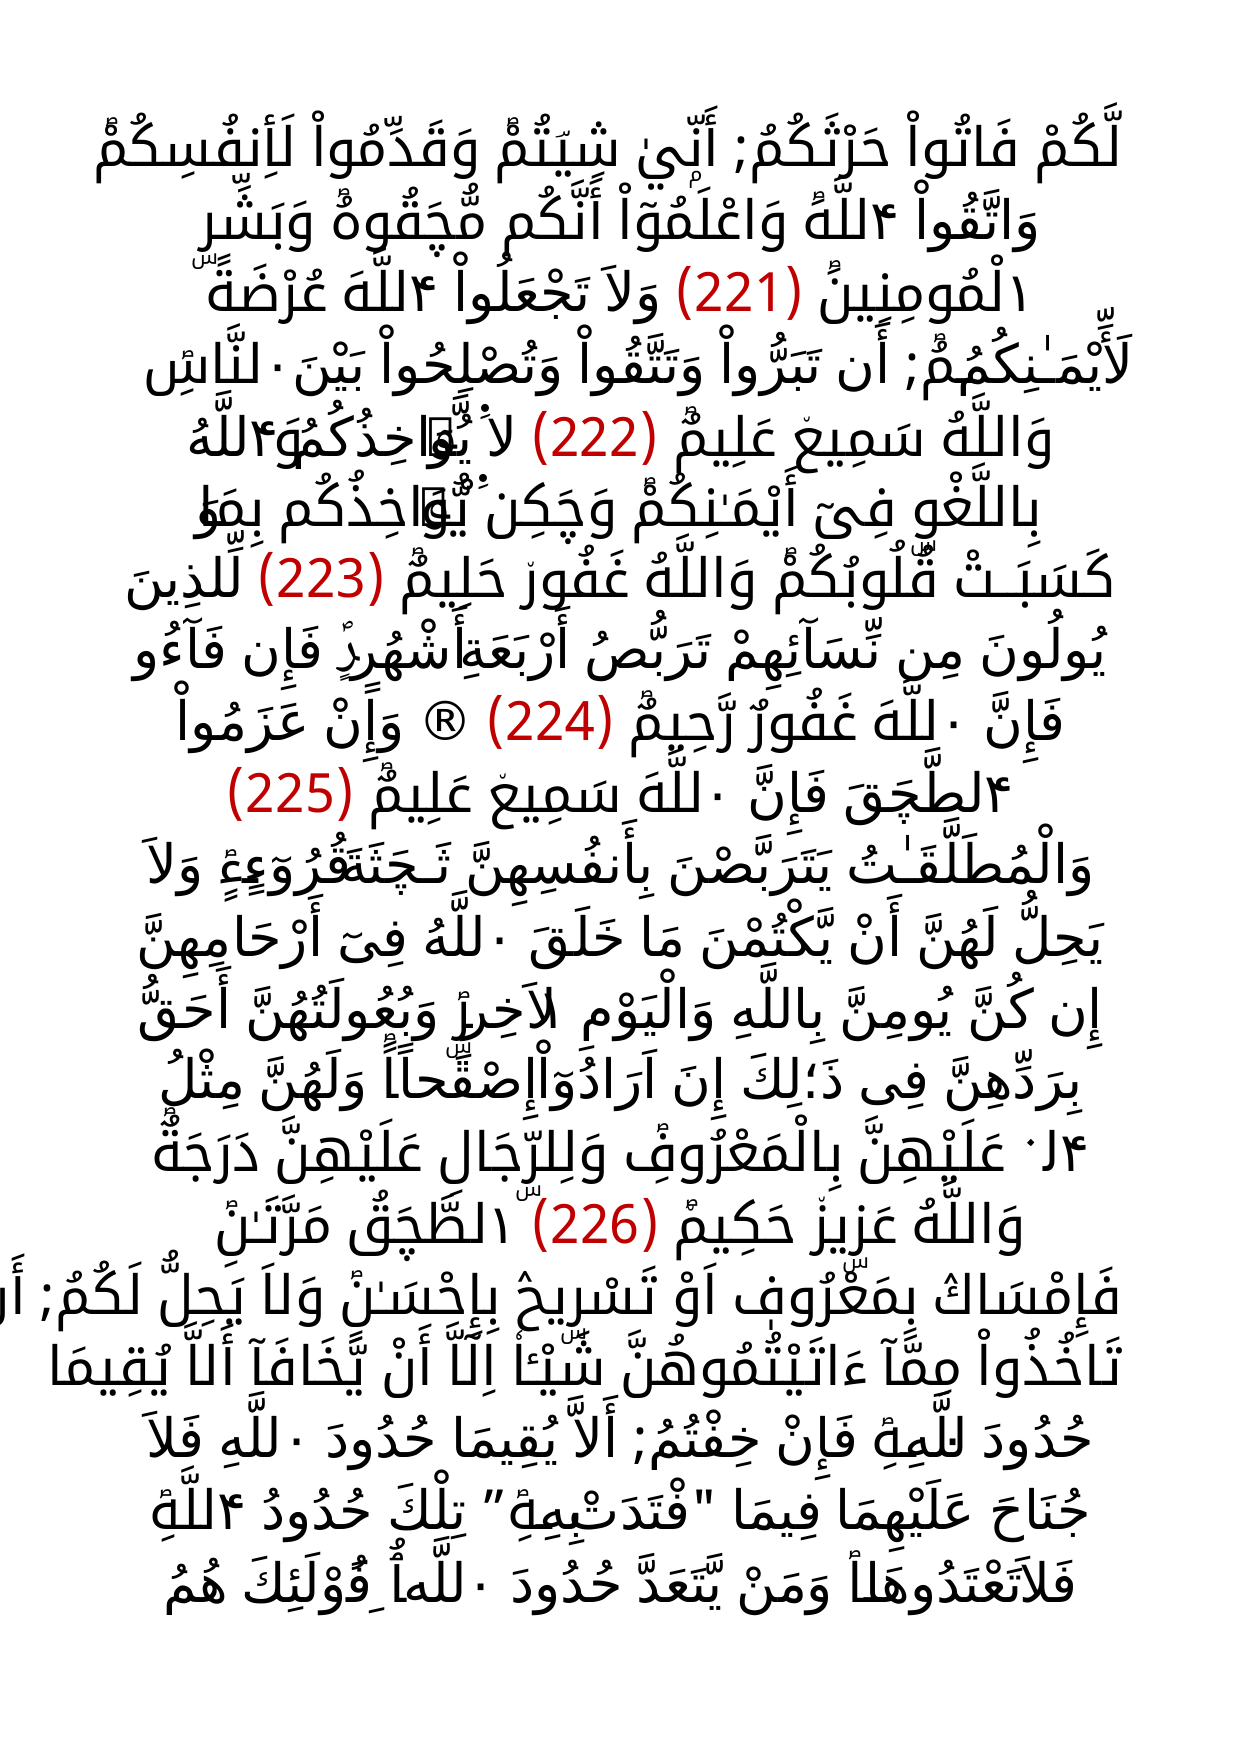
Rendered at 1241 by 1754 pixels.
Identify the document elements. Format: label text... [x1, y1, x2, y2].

text ۰لنَّاسَ ۰ڤسِّحْرَ وَمَآ ٱُنزۣلَ عَلَي ۰لْمَلَكَيْنِ بِبَابِـلَ هَارُوتتتَ وَمَارُوتتتَؐ وَمَا يُعَلِّمَـٰنِ مِنَ اَحَدٖ حَتَّيٰ يَقُولآَ إِنَّمَا نَحْنُ فِتْنَةٌ فَلاَ تَكْفُرْؐ فَيَتَعَلَّمُونَ مِنْهُمَا مَا يُفَرّۣقُونَ بِهِ” بَيْنَ ۰لْمَرْءِ وَزَوْجِهِؐ/ وَمَا هُم بِضَآرّۣينَ بِهِ” مِنَ اَحَدٖ اِلاَّ بِإِذْنِ ۱للَّهِؐ وَيَتَعَلَّمُونَ مَا يَضُرُّهُمْ وَلاَ يَنفَعُهُمْؐ وَلَقَدْ عَلِمُواْ لَمَـنِ ۳شْتَرۭيٰهُ مَا لَهُ„ فِى ۱لاَخِرَةِ مِنْ خَچَقٍؐ وَلَبِيسَ مَا شَرَوْاْ بِهِ“ أَنفُسَهُمْ لَوْ كَانُواْ يَعْلَمُونَؐ (101) وَلَوَ اَنَّهُمُ; ءَامَنُواْ وَاتَّقَوْاْ لَمَثُوبَةٌ مِّنْ عِندِ ۱للَّهِ خَيْرٌ لَّوْ كَانُواْ يَعْلَمُونَؐ (102) يَـٰٓأَيُّهَا ۰لذِينَ ءَامَنُواْ لاَ تَقُولُواْ رَ؛عِنَا وَقُولُواْ ۶نظُرْنَا وَاسْمَعُواْؐ وَلِلْكۭـٰفِرۣينَ عَذَاب٘ اَلِيمٌؐ (103) مَّا يَوَدُّ ۴لذِينَ كَفَرُواْ مِنَ اَهْلِ ۱لْكِتَــٰــبِ وَلاَ ۰لْمُشْرۣكِينَ أَنْ يُّنَزَّلَ عَلَيْكُم مِّنْ خَيْرٍ مِّن رَّبِّكُمْؐ وَاللَّهُ يَخْتَصُّ بِرَحْمَتِهِ” مَنْ يَّشَآءُؐ وَاللَّهُ ذُو ۴لْفَضْلِ ۱لْعَظِيمِؐ (104) ¥ مَا نَنسَخْ مِنَ —ايَةٖ اَوْ نُنسِهَا نَاتتتِ بِخَـيْرٍ مِّنْهَآ أَوْ مِثْلِهَآؐ أَلَمْ تَعْلَمَ اَنَّ ۰للَّهَ عَلَيٰ كُلِّ شَيْءٍ قَدِير٘ؐ (105) اَلَمْ تَعْلَمَ اَنَّ ۰للَّهَ لَهُ„ مُلْكُ ۴لسَّمَـٰوَ؛تتتِ وَالاَرْضِ وَمَا لَكُم مِّن دُونِ ۱للَّهِ مِنْ وَّلِيٍّ وَلاَ نَصِيرٖؐ (106) اَمْ تُرۣيدُونَ أَن تَسْـَٔلُواْ رَسُولَكُمْ كَمَاسُئِلَ مُوسۭيٰ مِن قَبْلُؐ وَمَنْ يَّتَبَدَّلِ ۱لْكُفْرَ بِالِايمَـٰنِ فَقَد ضَّلَّ سَوَآءَ ۰لسَّبِيلِؐ (107) وَدَّ كَثِيرٌ مِّنَ اَهْلِ ۱لْكِتَــٰــبِ لَوْ يَرُدُّونَكُم مِّنۢ بَعْدِ إِيمَــٰنِكُمْ كُفَّاراٗؐ حَسَداً مِّنْ عِندِ أَنفُسِهِم مِّنۢ بَعْدِ مَا تَبَيَّنَ لَهُمُ ۴لْحَقُّؐ فَاعْفُواْ وَاصْفَحُواْ حَتَّيٰ يَاتِيَ ۰للَّهُ بِأَمْرۣهِؐ“ إِنَّ ۰للَّهَ عَلَيٰ كُلِّ شَيْءٍ قَدِيرٌؐ (108) وَأَقِيمُواْ ۴لصَّلَوٰةَ وَءَاتُواْ ۴لزَّكَوٰةَؐ وَمَا تُقَدِّمُواْ لَأِنفُسِكُم مِّنْ خَيْرٍ تَجِدُوهُ عِندَ ۰للَّهِؐ إِنَّ ۰للَّهَ بِمَا تَعْمَلُونَ بَصِيرٌؐ (109) وَقَالُواْ لَنْ يَّدْخُلَ ۰لْجَنَّةَ إِلاَّ مَن كَانَ هُوداٗ اَوْ نَصَـٰرۭيٰؐ تِلْكَ أَمَانِيُّهُمْؐ قُلْ هَاتُواْ بُرْهَــٰنَكُمُ; إِن كُنتُمْ صَـٰدِقِينَؐ (110) بَلۭيٰ مَنَ اَسْلَمَ وَجْهَهُ„ لِلهِ وَهُوَ مُحْسِنٌ فَلَهُ; أَجْرُهُ„ عِندَ رَبِّهِ” وَلاَ خَوْف٘ عَلَيْهِمْ وَلاَ هُمْ يَحْزَنُونَؐ (111) وَقَالَــتِ ۱لْيَهُودُ لَيْسَــتِ ۱لنَّصَـٰرۭيٰ عَلَيٰ شَيْءٍ وَقَالَــتِ ۱لنَّصَـٰرۭيٰ لَيْسَــتِ ۱لْيَهُودُ عَلَيٰ شَيْءٍ وَهُمْ يَتْلُونَ ۰لْكِتَــٰــبَؐ كَذَ؛لِكَ قَالَ ۰لذِينَ لاَ يَعْلَمُونَ مِثْلَ قَوْلِهِمْؐ فَاللَّهُ يَحْكُمُ بَيْنَهُمْ يَوْمَ ۰لْقِيَــٰمَةِ فِيمَا كَانُواْ فِيهِ يَخْتَلِفُونَؐ (112) ® وَمَنَ اَظْلَمُ مِمَّن مَّنَعَ مَسَـٰجِدَ ۰للَّهِ أَنْ يُّذْكَرَ فِيهَا "سْمُهُ„ وَسَعۭيٰ فِى خَرَابِهَآؐ ٱُوْلَئِكَ مَا كَانَ لَهُمُ; أَنْ يَّدْخُلُوهَآ إِلاَّ خَآئِـفِينَؐ لَهُمْ فِى ۱لدُّنْيۭا خِزْيٌؐ وَلَهُمْ فِى ۱لاَخِرَةِ عَذَاب٘ عَظِيمٌؐ (113) وَلِلهِ ۱لْمَشْرۣقُ وَالْمَغْرۣبُؐ فَأَيْنَمَا تُوَلُّواْ فَثَمَّ وَجْهُ ۴للَّهِؐ إِنَّ ۰للَّهَ وَ؛سِع٘ عَلِيمٌؐ (114) وَقَالُواْ ۵تَّخَذَ ۰للَّهُ وَلَداًؐ سُبْحَــٰنَهُؐ„ بَل لَّهُ„ مَا فِى ۱لسَّمَــٰوَ؛تتتِ وَالاَرْضِؐ كُلٌّ لَّهُ„ قَــٰنِتُونَؐ (115) بَدِيعُ ۴لسَّمَــٰوَ؛تتتِ وَالاَرْضِؐ وَإِذَا قَضۭيٰٓ أَمْراً فَإِنَّمَا يَقُولُ لَهُ„ كُنؐ فَيَكُونُؐ (116) وَقَالَ ۰لذِينَ لاَ يَعْلَمُونَ لَوْلاَ يُكَلِّمُنَا ۰للَّهُ أَوْ تَاتِينَآ ءَايَةٌؐ كَذَ؛لِكَ قَالَ ۰لذِينَ مِن قَبْلِهِم مِّثْلَ قَوْلِهِمْؐ تَشَــٰبَهَــتْ قُلُوبُهُمْؐ قَدْ بَـيَّنَّا ۰لاَيَــٰــتِ لِقَوْمٍ يُوقِنُونَؐ (117) إِنَّآ أَرْسَلْنَـٰكَ بِالْحَقِّ بَشِيراً وَنَذِيراًؐ وَلاَ تَسْـَٔلْ عَنَ اَصْحَــٰــبِ ۱لْجَحِيمِؐ (118) وَلَن تَرْضۭيٰ عَنكَ ۰لْيَهُودُ وَلاَ ۰لنَّصَـٰرۭيٰ حَتَّيٰ تَتَّبِعَ مِلَّتَهُمْؐ قُلِ اِنَّ هُدَي ۰للَّهِ هُوَ ۰لْهُدۭيٰؐ وَلَـئِنِ 'تَّبَعْتَ أَهْوَآءَهُم بَعْدَ ۰ﻟ﮲ جَآءَكَ مِنَ ۰لْعِلْمِ مَا لَكَ مِنَ ۰للَّهِ مِنْ وَّلِيٍّ وَلاَ نَصِيرٖؐ (119) ۱لذِينَ ءَاتَيْنَـٰهُمُ ۴لْكِتَــٰــبَ يَتْلُونَهُ„ حَقَّ تِچَوَتِهِ“ ٱُوْلَئِكَ يُومِنُونَ بِهِؐ” وَمَنْ يَّكْفُرْ بِهِ” فَٱُوْلَئِژَ هُمُ ۴لْخَــٰسِرُونَؐ (120) يَـٰبَنِىٓ إِسْرَآءِيلَ ۸ذْكُرُواْ نِعْمَتِيَ ۰لتِىٓ أَنْعَمْــتُ عَلَيْكُمْ وَأَنِّى فَضَّلْتُكُمْ عَلَي ۰لْعَـٰلَمِينَؐ (121) وَاتَّقُواْ يَوْماً لاَّ تَجْزۣى نَفْس٘ عَن نَّفْسٍ شَيْــٔاً وَلاَ يُقْبَلُ مِنْهَا عَدْلٌ وَلاَ تَنفَعُهَا شَفَــٰعَةٌ وَلاَ هُمْ يُنصَرُونَؐ (122) © وَإِذِ 'بْتَلۭيٰٓ إِبْرَ؛هِـيمَ رَبُّهُ„ بِكَلِمَــٰــتٍ فَأَتَمَّهُنَّؐ قَالَ إِنِّى جَاعِلُكَ لِلنَّاسِ إِمَاماًؐ قَالَ وَمِن ذُرّۣيَّتِىؐ قَالَ لاَ يَنَالُ عَهْدِيَ ۰لظَّــٰلِمِينَؐ (123) وَإِذْ جَعَلْنَا ۰لْبَيْــتَ مَثَابَةً لِّلنَّاسِ وَأَمْناً وَاتَّخَذُواْ مِن مَّقَامِ إِبْرَ؛هِيمَ مُصَلّيًؐ وَعَهِدْنَآ إِلَيٰٓ إِبْرَ؛هِيمَ وَإِسْمَـٰعِيلَ أَن طَهِّرَا بَيْتِيَ لِلطَّآئِفِينَ وَالْعَـٰكِفِينَ وَالرُّكَّعِ ۱لسُّجُودِؐ (124) وَإِذْ قَالَ إِبْرَ؛هِيمُ رَبببِّ 'جْعَلْ هَـٰذَا بَلَداٗ —امِناً وَارْزُقَ اَهْلَهُ„ مِنَ ۰لثَّمَرَ؛تِ مَنَ —امَنَ مِنْهُم بِاللَّهِ وَالْيَوْمِ ۱لاَخِرۣؐ قَالَ وَمَن كَفَرَ فَٱُمَتِّعُهُ„ قَلِيلًا ثُمَّ أَضْطَرُّهُ; إِلَيٰ عَذَابببِ ۱لنّۭارۣؐ وَبِيسَ ۰لْمَصِيرُؐ (125) وَإِذْ يَرْفَـعُ إِبْرَ؛هِيمُ ۴لْقَوَاعِدَ مِنَ ۰لْبَيْــتِ وَإِسْمَــٰعِيلُؐ رَبَّنَا تَقَبَّلْ مِنَّآ إِنَّكَ أَنــتَ ۰لسَّمِيعُ ۴لْعَلِيمُؐ (126) رَبَّنَا وَاجْعَلْنَا مُسْلِمَيْنِ لَكَ وَمِن ذُرّۣيَّتِنَآ ٱُمَّةً مُّسْلِمَةً لَّكَؐ وَأَرۣنَا مَنَاسِكَنَاؐ وَتُــبْ عَلَيْنَآؐ إِنَّكَ أَنــتَ ۰لتَّوَّابببُ ۴لرَّحِيمُؐ (127) رَبَّـنَاوَابْعَــثْ فِيهِمْ رَسُولًا مِّنْهُمْ يَتْلُواْ عَلَيْهِمُ; ءَايَـٰتِكَ وَيُعَلِّمُهُمُ ۴لْكِتَــٰــبَ وَالْحِكْمَةَ وَيُزَكِّيهِمُؐ; إِنَّكَ أَنتَ ۰لْعَزۣيزُ ۴لْحَكِيمُؐ (128) وَمَنْ يَّرْغَــبُ عَن مِّلَّةِ إِبْرَ؛هِيمَ إِلاَّ مَن سَفِهَ نَفْسَهُؐ„ وَلَقَدِ 'صْطَفَيْنَـٰهُ فِى ۱لدُّنْيۭاؐ وَإِنَّهُ„ فِى ۱لاَخِرَةِ لَمِنَ ۰ڤصَّـٰڤِحِينَؐ (129) إِذْ قَالَ لَهُ„ رَبُّهُ; أَسْلِمْؐ قَالَ أَسْلَمْــتُ لِرَبِّ ۱لْعَـٰلَمِينَؐ (130) وَأَوْصۭيٰ بِهَآ إِبْرَ؛هِيمُ بَنِيهِؐ وَيَعْقُوبُ يَـٰبَنِيَّ إِنَّ ۰للَّهَ "صْطَفۭيٰ لَكُمُ ۴لدِّينَ فَلاَ تَمُوتُنَّ إِلاَّ وَأَنتُم مُّسْلِمُونَؐ (131) ® أَمْ كُنتُمْ شُهَدَآءَ اۭذْ حَضَرَ يَعْقُوبببَ ۰لْمَوْتتتُ إِذْ قَالَ لِبَنِيهِ مَا تَعْبُدُونَ مِنۢ بَعْدِىؐ قَالُواْ نَعْبُدُإِچَهَكَ وَإِچَهَ ءَابَآئِكَ إِبْرَ؛هِيمَ وَإِسْمَـٰعِيلَ وَإِسْحَـٰقَ إِچَهاً وَ؛حِداً وَنَحْنُ لَهُ„ مُسْلِمُونَؐ (132) تِلْكَ ٱُمَّةٌ قَدْ خَلَــتْؐ لَهَا مَا كَسَبَــتْؐ وَلَكُم مَّا كَسَبْتُمْؐ وَلاَ تُسْـَٔلُونَ عَمَّا كَانُواْ يَعْمَلُونَؐ (133) وَقَالُواْ كُونُواْ هُوداٗ اَوْ نَصَـٰرۭيٰ تَهْتَدُواْؐ قُلْ بَلْ مِلَّةَ إِبْرَ؛هِيمَ حَنِيفاًؐ وَمَا كَانَ مِنَ ۰لْمُشْرۣكِينَؐ (134) قُولُوٓاْ ءَامَنَّا بِاللَّهِ وَمَآ ٱُنزۣلَ إِلَيْنَاوَمَآ ٱُنزۣلَ إِلَيٰٓ إِبْرَ؛هِيمَ وَإِسْمَـٰعِيلَ وَإِسْحَـٰقَ وَيَعْقُوبَ وَالاَسْبَاطِ وَمَآٱُوتِيَ مُوسۭيٰ وَعِيسۭيٰ وَمَآ ٱُوتِيَ ۰لنَّبِيٓــُٔونَ مِن رَّبِّهِمْ لاَ نُفَرّۣقُ بَيْنَ أَحَدٍ مِّنْهُمْ وَنَحْنُ لَهُ„ مُسْلِمُونَؐ (135) فَإِنَ —امَنُواْ بِمِثْلِ مَآ ءَامَنتُم بِهِ” فَقَدِ 'هْتَدَواْؐ وَّإِن تَوَلَّوْاْ فَإِنَّمَا هُمْ فِى شِقَاقٍؐ فَسَيَكْفِيكَهُمُ ۴للَّهُؐ وَهُوَ ۰لسَّمِيعُ ۴لْعَلِيمُؐ (136) صِبْغَةَ ۰للَّهِؐ وَمَنَ اَحْسَنُ مِنَ ۰للَّهِ صِبْغَةًؐ وَنَحْنُ لَهُ„ عَـٰبِدُونَؐ (137) قُلَ اَتُحَآجُّونَنَا فِى ۱للَّهِ وَهُوَ رَبُّنَا وَرَبُّكُمْ وَلَنَآ أَعْمَــٰلُنَا وَلَكُمُ; أَعْمَــٰلُكُمْؐ وَنَحْنُ لَهُ„ مُخْلِصُونَؐ (138) أَمْ يَقُولُونَ إِنَّ إِبْرَ؛هِيمَ وَإِسْمَـٰعِيلَ وَإِسْحَـٰقَ وَيَعْقُوبببَ وَالاَسْبَاطَ كَانُواْ هُوداٗ اَوْ نَصَـٰرۭيٰؐ قُلَ —آنتُمُ; أَعْلَمُ أَمِ ۱للَّهُؐ وَمَنَ اَظْلَمُ مِمَّن كَتَمَ شَهَـٰدَةٗ عِندَهُ„ مِنَ ۰للَّهِؐ وَمَا ۰للَّهُ بِغَـٰفِلٖ عَمَّا تَعْمَلُونَؐ (139) تِلْكَ ٱُمَّةٌ قَدْ خَلَــتْؐ لَهَا مَا كَسَبَــتْؐ وَلَكُم مَّا كَسَبْتُمْؐ وَلاَ تُسْـَٔلُونَ عَمَّا كَانُواْ يَعْمَلُونَؐ (140) ¤ سَيَقُولُ ۴لسُّفَهَآءُ مِنَ ۰لنَّاسِ مَا وَلّۭيٰهُمْ عَن قِـبْلَتِهِمُ ۴لتِى كَانُواْ عَلَيْهَاؐ قُل لِّلهِ ۱لْمَشْرۣقُ وَالْمَغْرۣبببُؐ يَهْدِى مَنْ يَّشَآءُ ﹹلَيٰ صِرَ؛طٍ مُّسْتَقِيمٍؐ (141) وَكَذَ؛لِژَ جَعَلْنَــٰكُمُ; ٱُمَّةً وَسَطاًؐ لِّتَكُونُواْ شُهَدَآءَ عَلَي ۰لنَّاسِ وَيَكُونَ ۰لرَّسُولُ عَلَيْكُمْ شَهِيداًؐ وَمَا جَعَلْنَا ۰لْقِبْلَةَ ۰لتِى كُنــتَ عَلَيْهَآ إِلاَّ لِنَعْلَمَ مَنْ يَّتَّبِعُ ۴لرَّسُولَ مِمَّنْ يَّنقَلِــبُ عَلَيٰ عَقِبَيْهِؐ وَإِن كَانَــتْ لَكَبِيرَةٗ اِلاَّ عَلَي ۰لذِينَ هَدَي ۰للَّهُؐ وَمَا كَانَ ۰للَّهُ لِيُضِيعَ إِيمَــٰنَكُمُؐ; إِنَّ ۰للَّهَ بِالنَّاسِ لَرَءُوفٌ رَّحِيمٌؐ (142) قَدْ نَرۭيٰ تَقَلُّـــبَ وَجْهِكَ فِى ۱لسَّمَآءِ فَلَنُوَلِّيَنَّكَ قِبْلَةً تَرْضۭيٰهَاؐ فَوَلِّ وَجْهَژَ شَطْرَ ۰لْمَسْجِدِ ۱لْحَرَامِؐ وَحَيْــثُ مَا كُنتُمْ فَوَلُّواْ وُجُوهَكُمْ شَطْرَهُؐ„ وَإِنَّ ۰لذِينَ ٱُوتُواْ ۴لْكِتَــٰــبَ لَيَعْلَمُونَ أَنَّهُ ۴لْحَقُّ مِن رَّبِّهِمْؐ وَمَا ۰للَّهُ بِغَـٰفِلٖ عَمَّا يَعْمَلُونَؐ (143) وَلَـئِنَ اَتَيْــتَ ۰لذِينَ ٱُوتُواْ ۴لْكِتَـــٰــبَ بِكُلِّ ءَايَةٍ مَّا تَبِعُواْ قِبْلَتَكَؐ وَمَآ أَنــتَ بِتَابِعٍ قِبْلَتَهُمْؐ وَمَا بَعْضُهُم بِتَابِعٍ قِبْلَةَ بَعْضٍؐ وَلَـئِنِ 'تَّبَعْتَ أَهْوَآءَهُم مِّنۢ بَعْدِ مَا جَآءَكَ مِنَ ۰لْعِلْمِ إِنَّژَ إِذاً لَّمِنَ ۰لظَّـٰلِمِينَؐ (144) ۰لذِينَ ءَاتَيْنَـٰهُمُ ۴لْكِتَـٰــبَ يَعْرۣفُونَهُ„ كَمَا يَعْرۣفُونَ أَبْنَآءَهُمْؐ وَإِنَّ فَرۣيقاً مِّنْهُمْ لَيَكْتُمُونَ ۰لْحَقَّ وَهُمْ يَعْلَمُونَؐ (145) ۰لْحَقُّ مِن رَّبِّكَؐ فَلاَ تَكُونَنَّ مِنَ ۰لْمُمْتَرۣينَؐ (146) ® وَلِكُلٍّ وۣجْهَة٘ هُوَ مُوَلِّيهَا فَاسْتَبِقُواْ ۴لْخَيْرَ؛تِؐ أَيْنَ مَا تَكُونُواْ يَاتتتِ بِكُمُ ۴للَّهُ جَمِيعاٗؐ اِنَّ ۰للَّهَ عَلَيٰ كُلِّ شَيْءٍ قَدِيرٌؐ (147) وَمِنْ حَيْــثُ خَرَجْــتَ فَوَلِّ وَجْهَكَ شَطْرَ ۰لْمَسْجِدِ ۱لْحَرَامِؐ وَإِنَّهُ„ لَلْحَقُّ مِن رَّبِّكَؐ وَمَا ۰للَّهُ بِغَــٰفِلٖ عَمَّا تَعْمَلُونَؐ (148) وَمِنْ حَيْــثُ خَرَجْتَ فَوَلِّ وَجْهَكَ شَطْرَ ۰لْمَسْجِدِ ۱لْحَرَامِؐ وَحَيْــثُ مَا كُنتُمْ فَوَلُّواْ وُجُوهَكُمْ شَطْرَهُ„ لِيَ۬لاَّ يَكُونَ لِلنَّاسِ عَلَيْكُمْ حُجَّة٘ اِلاَّ ۰لذِينَ ظَلَمُواْ مِنْهُمْ فَلاَ تَخْشَوْهُمْ وَاخْشَوْنِىؐ وَلُءِتِمَّ نِعْمَتِى عَلَيْكُمْ وَلَعَلَّكُمْ تَهْتَدُونَؐ (149) كَمَآ أَرْسَلْنَا فِيكُمْ رَسُولًا مِّنكُمْ يَتْلُواْ عَلَيْكُمُ; ءَايَـٰتِنَا وَيُزَكِّيكُمْ وَيُعَلِّمُكُمُ ۴لْكِتَــٰــبَ وَالْحِكْمَةَ وَيُعَلِّمُكُم مَّا لَمْ تَكُونُواْ تَعْلَمُونَ (150) فَاذْكُرُونِىٓ أَذْكُرْكُمْ وَاشْكُرُواْ لِى وَلاَ تَكْفُرُونِؐ (151) يَـٰٓأَيُّهَا ۰لذِينَ ءَامَنُواْ èسْتَعِينُواْ بِالصَّبْرۣ وَالصَّلَوٰةِؐ إِنَّ ۰للَّهَ مَعَ ۰لصَّـٰبِـرۣينَؐ (152) وَلاَ تَقُولُواْ لِمَنْ يُّقْتَلُ فِى سَبِيلِ ۱للَّهِ أَمْوَ؛تٛؐ بَـلَ اَحْيَآءٌؐ وَچَكِن لاَّ تَشْعُرُونَؐ (153) وَلَنَبْلُوَنَّكُم بِشَىْءٍ مِّنَ ۰لْخَوْفِ وَالْجُوعِ وَنَقْصٍ مِّنَ ۰لاَمْوَ؛لِ وَالاَنفُسِ وَالثَّمَرَ؛تتتِؐ وَبَشِّرۣ ۱لصَّـٰبِرۣينَ (154) ۰لذِينَ إِذَآ أَصَـٰبَتْهُم مُّصِيبَةٌ قَالُوٓاْ إِنَّا لِلهِ وَإِنَّآ إِلَيْهِ رَ؛جِعُونَؐ (155) ٱُوْلَئِكَ عَلَيْهِمْ صَلَوَ؛تٌ مِّن رَّبِّهِمْ وَرَحْمَةٌؐ وَٱُوْلَئِكَ هُمُ ۴لْمُهْتَدُونَؐ (156) © إِنَّ ۰لصَّفَا وَالْمَرْوَةَ مِن شَعَــٰٓئِـرۣ ۱للَّهِؐ فَمَنْ حَجَّ ۰لْبَيْــتَ أَوۣ 'عْتَمَرَ فَلاَ جُنَاحَ عَلَيْهِ أَنْ يَّطَّوَّفَ بِهِمَاؐ وَمَن تَطَوَّعَ خَيْراً فَإِنَّ ۰للَّهَ شَاكِر٘ عَلِيم٘ؐ (157) اِنَّ ۰لذِينَ يَكْتُمُونَ مَآ أَنزَلْنَا مِنَ ۰لْبَيِّنَـٰــتِ وَالْهُدۭيٰ مِنۢ بَعْدِ مَا بَيَّنَّــٰهُ لِلنَّاسِ فِى ۱لْكِتَــٰــبِ ٱُوْلَئِژَ يَلْعَنُهُمُ ۴للَّهُ وَيَلْعَنُهُمُ ۴لچَّعِنُونَ (158) إِلاَّ ۰لذِينَ تَابُواْ وَأَصْلَحُواْ وَبَيَّنُواْ فَٱُوْلَئِكَ أَتُوبببُ عَلَيْهِمْ وَأَنَا ۰لتَّوَّابببُ ۴لرَّحِيمُؐ (159) إِنَّ ۰لذِينَ كَفَرُواْ وَمَاتُواْ وَهُمْ كُفَّار٘ ۷وْلَئِكَ عَلَيْهِمْ لَعْنَةُ ۴للَّهِ وَالْمَلَئِكَةِ وَالنَّاسِ أَجْمَعِينَ (160) خَـٰلِدِينَ فِيهَاؐ لاَ يُخَفَّفُ عَنْهُمُ ۴لْعَذَابببُ وَلاَ هُمْ يُنظَرُونَؐ (161) وَإِچَهُكُمُ; إِچَهٌ وَ؛حِدٌؐ لٓاَّ إِچَهَ إِلاَّ هُوَؐ ۰لرَّحْمَـٰنُ ۴لرَّحِيمُؐ (162) إِنَّ فِى خَلْقِ ۱لسَّمَـٰوَ؛تتتِ وَالاَرْضِ وَاخْتِچَــفِ ۱ليْلِ وَالنَّهۭارۣ وَالْفُلْكِ ۱لتِى تَجْرۣى فِى ۱ڤْبَحْرۣ بِمَا يَنفَعُ ۴لنَّاسَ وَمَآ أَنزَلَ ۰للَّهُ مِنَ ۰لسَّمَآءِ مِن مَّآءٍ فَأَحْيۭا بِهِ ۱لاَرْضَ بَعْدَ مَوْتِهَا وَبَــثَّ فِيهَا مِن كُلِّ دَآبَّةٍ وَتَصْرۣيفِ ۱لرّۣيَـٰحِ وَالسَّحَابببِ ۱لْمُسَخَّرۣ بَيْنَ ۰لسَّمَآءِ وَالاَرْضِ ﺀَلاَيَـٰــتٍ لِّقَوْمٍ يَعْقِلُونَؐ (163) وَمِنَ ۰لنَّاسِ مَنْ يَّتَّخِذُ مِن دُونِ ۱للَّهِ أَندَاداً يُحِبُّونَهُمْ كَحُبِّ ۱للَّهِؐ وَالذِينَ ءَامَنُوٓاْ أَشَدُّ حُبّاً لِّلهِؐ وَلَوْ تَرَي ۰لذِينَ ظَلَمُوٓاْ إِذْ يَرَوْنَ ۰لْعَذَابببَ أَنَّ ۰لْقُوَّةَ لِلهِ جَمِيعاً وَأَنَّ ۰للَّهَ شَدِيدُ ۴لْعَذَابببِؐ (164) ® إِذْ تَبَرَّأَ ۰لذِينَ ۸تُّبِعُواْ مِنَ ۰لذِينَ "تَّبَعُواْ وَرَأَوُاْ ۴لْعَذَابببَ وَتَقَطَّعَــتْ بِهِمُ ۴لاَسْبَــٰــبُؐ (165) وَقَالَ ۰لذِينَ "تَّبَعُواْ لَوَ اَنَّ لَنَا كَرَّةً فَنَتَبَرَّأَ مِنْهُمْ كَمَا تَبَرَّءُواْ مِنَّاؐ كَذَ؛لِكَ يُرۣيهِمُ ۴للَّهُ أَعْمَــٰلَهُمْ حَسَرَ؛تتتٖ عَلَيْهِمْؐ وَمَا هُم بِخَـٰرۣجِينَ مِنَ ۰لنّۭارۣؐ (166) يَـٰٓأَيُّهَا ۰لنَّاسُ كُلُواْ مِمَّا فِى ۱لاَرْضِ حَچَلًا طَيِّباًؐ وَلاَ تَتَّبِعُواْ خُطْوَ؛تِ ۱لشَّيْطَـٰنِؐ إِنَّهُ„ لَكُمْ عَدُوٌّ مُّبِين٘ؐ (167) اِنَّمَا يَامُرُكُم بِالسُّوٓءِ وَاڤْفَحْشَآءِ وَأَن تَقُولُواْ عَلَي ۰للَّهِ مَا لاَ تَعْلَمُونَؐ (168) وَإِذَا قِيلَ لَهُمُ èتَّبِعُواْ مَآ أَنزَلَ ۰للَّهُ قَالُواْ بَلْ نَتَّبِعُ مَآ أَلْفَيْنَا عَلَيْهِ ءَابَآءَنَآؐ أَوَلَوْ كَانَ ءَابَآؤُهُمْ لاَ يَعْقِلُونَ شَيْــٔـاً وَلاَ يَهْتَدُونَؐ (169) وَمَثَلُ ۴لذِينَ كَفَرُواْ كَمَثَلِ ۱ﻟ﮲ يَنْعِقُ بِمَا لاَ يَسْمَعُ إِلاَّ دُعَآءً وَنِدَآءًؐ صُمّٛ بُكْم٘ عُمْـيٌ فَهُمْ لاَ يَعْقِلُونَؐ (170) يَـٰٓأَيُّهَا ۰لذِينَ ءَامَنُواْ كُلُواْ مِن طَيِّبَـٰــتِ مَا رَزَقْنَـٰكُمْ وَاشْكُرُواْ لِلهِ إِن كُنتُمُ; إِيَّاهُ تَعْبُدُونَؐ (171) إِنَّمَا حَرَّمَ عَلَيْكُمُ ۴لْمَيْتَةَ وَالدَّمَ وَلَحْمَ ۰لْخِنزۣيـرۣ وَمَآ ٱُهِلَّ بِهِ” لِغَيْرۣ ۱للَّهِؐ فَمَنُ ۶ضْطُرَّ غَيْرَ بَاغٍ وَلاَ عَادٍ فَلآَ إِثْمَ عَلَيْهِؐ إِنَّ ۰للَّهَ غَفُورٌ رَّحِيم٘ؐ (172) اِنَّ ۰لذِينَ يَكْتُمُونَ مَآ أَنزَلَ ۰للَّهُ مِنَ ۰لْكِتَـٰــبِ وَيَشْتَرُونَ بِهِ” ثَمَناً قَلِيلٗا ۷وْلَئِكَ مَا يَاكُلُونَ فِى بُطُونِهِمُ; إِلاَّ ۰لنَّارَ وَلاَ يُكَلِّمُهُمُ ۴للَّهُ يَوْمَ ۰لْقِيَـٰمَةِ وَلاَ يُزَكِّيهِمْؐ وَلَهُمْ عَذَاب٘ اَلِيم٘ؐ (173) ۷وْلَئِژَ ۰لذِينَ "شْتَرَوُاْ ۴لضَّچَلَةَ بِالْهُدۭيٰ وَالْعَذَابببَ بِالْمَغْفِرَةِ فَمَآ أَصْبَرَهُمْ عَلَي ۰لنّۭارۣؐ (174) ذَ؛لِكَ بِأَنننَّ ۰للَّهَ نَزَّلَ ۰لْكِتَـٰــبَ بِالْحَقﱢّؐ وَإِنَّ ۰لذِينَ "خْتَلَفُواْ فِى ۱لْكِتَـٰــبِ لَفِى شِقَاقٙ بَعِيدٍؐ (175) ¥ لَّيْسَ ۰لْبِرُّ أَن تُوَلُّواْ وُجُوهَكُمْ قِبَلَ ۰لْمَشْرۣقِ وَالْمَغْرۣبببِؐ وَچَكِنِ ۱لْبِرُّ مَنَ —امَنَ بِاللَّهِ وَالْيَوْمِ ۱لاَخِرۣ وَالْمَلَئِكَةِ وَالْكِتَــٰــبِ وَالنَّبِيٓــٕـﯧنَ وَءَاتَي ۰لْمَالَ عَلَيٰ حُبِّهِ” ذَوۣى ۱لْقُرْبۭيٰ وَالْيَتَـٰمۭيٰ وَالْمَسَـٰكِينَ وَابْنَ ۰لسَّبِيلِ وَالسَّآئِـلِينَ وَفِى ۱لرّۣقَابببِ وَأَقَامَ ۰لصَّلَوٰةَ وَءَاتَي ۰لزَّكَوٰةَؐ وَالْمُوفُونَ بِعَهْدِهِمُ; إِذَا عَـٰهَدُواْؐ وَالصَّـٰبِرۣينَ فِى ۱لْبَأْسَآءِ وَالضَّرَّآءِ وَحِيــنَ ۰لْبَأْسِؐ ٱُوْلَئِكَ ۰لذِيــنَ صَدَقُواْؐ وَٱُوْلَئِكَ هُمُ ۴لْمُتَّقُونَؐ (176) يَـٰٓأَيُّهَا ۰لذِينَ ءَامَنُواْ كُتِبَ عَلَيْكُمُ ۴لْقِصَاصُ فِى ۱لْقَتْلَيؐ ۰لْحُرُّ بِالْحُرّۣ وَالْعَبْدُ بِالْعَبْدِ وَالاُنثۭيٰ بِالاُنثۭيٰؐ فَمَــنْ عُفِيَ لَهُ„ مِنَ اَخِيهِ شَىْءٌ فَاتِّبَاعٛ بِالْمَعْرُوفِ وَأَدَآء٘ اِلَيْهِ بِإِحْسَـٰنٍؐ ذَ؛لِكَ تَخْفِيفٌ مِّن رَّبِّكُمْ وَرَحْمَةٌؐ فَمَنِ 'عْتَدۭيٰ بَعْدَ ذَ؛لِژَ فَلَهُ„ عَذَاببب٘ اَلِيمٌؐ (177) وَلَكُمْ فِى ۱لْقِصَاصِ حَيَوٰةٌ يَـٰٓٱُوْلِى ۱لاَلْبَــٰــبِ لَعَلَّكُمْ تَتَّقُونَؐ (178) كُتِــبَ عَلَيْكُمُ; إِذَا حَضَرَ أَحَدَكُمُ ۴لْمَوْتتتُ إِن تَرَكَ خَيْراٗؐ ۱لْوَصِيَّةُ لِلْوَ؛لِدَيْنِ وَ الاَقْرَبِينَ بِالْمَعْرُوفِؐ حَقّاٗ عَلَي ۰لْمُتَّقِينَؐ (179) فَمَنۢ بَدَّلَهُ„ بَعْدَ مَا سَمِعَهُ„ فَإِنَّمَآ إِثْمُهُ„ عَلَي ۰لذِينَ يُبَدِّلُونَهُؐ; إِنَّ ۰للَّهَ سَمِيع٘ عَلِيمٌؐ (180) فَمَنْ خَافَ مِن مُّوصٍ جَنَفاٗ اَوۣ اِثْماً فَأَصْلَحَ بَيْنَهُمْ فَلآَ إِثْمَ عَلَيْهِؐ إِنَّ ۰للَّهَ غَفُورٌ رَّحِيمٌؐ (181) يَـٰٓأَيُّهَا ۰لذِينَ ءَامَنُواْ كُتِــبَ عَلَيْكُمُ ۴لصِّيَامُ كَمَا كُتِــبَ عَلَي ۰لذِينَ مِن قَبْلِكُمْ لَعَلَّكُمْ تَتَّقُونَ (182) أَيَّاماً مَّعْدُودَ؛تٍؐ فَمَــن كَانَ مِنكُم مَّرۣيضاٗ اَوْ عَلَيٰ سَفَرٍ فَعِدَّةٌ مِّنَ اَيَّامٖ ۷خَرَؐ وَعَلَي ۰لذِينَ يُطِيقُونَهُ„ فِدْيَةُ طَعَامِ مَسَـٰكِينَؐ فَمَن تَطَوَّعَ خَيْراً فَهُوَ خَيْرٌ لَّهُؐ„ وَأَن تَصُومُواْ خَيْرٌ لَّكُمُ; إِن كُنتُمْ تَعْلَمُونَؐ (183) ® شَهْرُ رَمَضَانَ ۰ﻟـذِىٓ ٱُنزۣلَ فِيهِ ۱لْقُرْءَانُ هُديً لِّلنَّاسِ وَبَيِّنَــٰــتٍ مِّنَ ۰لْهُدۭيٰ وَالْفُرْقَانِؐ فَمَن شَهِدَ مِنكُمُ ۴لشَّهْرَ فَلْيَصُمْهُؐ وَمَن كَانَ مَرۣيضاٗ اَوْ عَلَيٰ سَفَرٍ فَعِدَّةٌ مِّنَ اَيَّامٖ ۷خَرَؐ يُرۣيدُ ۴للَّهُ بِكُمُ ۴لْيُسْرَ وَلاَ يُرۣيدُ بِـكُمُ ۴لْعُسْرَؐ وَلِتُكْمِلُواْ ۴لْعِدَّةَ وَلِتُكَـبِّـرُواْ ۴للَّهَ عَلَيٰ مَـــا هَدۭيٰكُمْ وَلَعَلَّكُمْ تَشْكُرُونَؐ (184) وَإِذَا سَأَلَكَ عِبَادِى عَنِّى فَإِنِّى قَرۣيب٘ؐ ۷جِيــبُ دَعْوَةَ ۰لدَّاعِ“ إِذَا دَعَانِؐ” فَلْيَسْتَجِيبُواْ لِى وَلْيُومِنُواْ بِيَ لَعَلَّهُمْ يَرْشُدُونَؐ (185) ٱُحِلَّ لَكُمْ لَيْلَةَ ۰لصِّيَامِ ۱لرَّفَــثُ إِلَيٰ نِسَآئِكُمْؐ هُنَّ لِـبَاسٌ لَّكُمْ وَأَنتُمْ لِبَاسٌ لَّهُنَّؐ عَلِمَ ۰للَّهُ أَنَّكُمْ كُنتُمْ تَخْتَانُونَ أَنفُسَكُمْ فَتَابببَ عَلَيْكُمْ وَعَفَا عَنكُمْؐ فَاچَنَ بَـٰشِرُوهُنَّؐ وَابْتَغُواْ مَا كَتَبَ ۰للَّهُ لَكُمْؐ وَكُلُواْ وَاشْرَبُواْ حَتَّيٰ يَتَبَيَّنَ لَكُمُ ۴لْخَيْطُ ۴لاَبْيَضُ مِنَ ۰لْخَيْطِ ۱لاَسْوَدِ مِنَ ۰لْفَجْـرۣؐ ثُمَّ أَتِمُّواْ ۴لصِّيَامَ إِلَي ۰ليْلِؐ وَلاَ تُبَــٰشِرُوهُنَّ وَأَنتُمْ عَــٰكِفُونَ فِى ۱لْمَسَـٰجِدِؐ تِلْكَ حُدُودُ ۴للَّهِؐ فَلاَ تَقْرَبُوهَاؐ كَذَ؛لِكَ يُبَيِّنُ ۴للَّهُ ءَايَـٰتِهِ” لِلنَّاسِ لَعَلَّهُمْ يَتَّقُونَؐ (186) وَلاَ تَاكُلُوٓاْ أَمْوَ؛لَكُم بَيْنَكُم بِالْبَــٰطِلِ وَتُدْلُواْ بِهَآ إِلَي ۰لْحُكَّامِ لِتَاكُلُواْ فَرۣيقاً مِّنَ اَمْوَلِ۱لنَّاسِ بِالِاثْمِ وَأَنتُمْ تَعْلَمُونَؐ (187) © يَسْـَٔلُونَكَ عَنِ ۱لاَهِلَّةِؐ قُلْ هِيَ مَوَ؛قِيــتُ لِلنَّاسِ وَالْحَجﱢّؐ وَلَيْسَ ۰لْـبِرُّ بِأَن تَاتُواْ ۴لْبُيُوتتتَ مِن ظُهُورۣهَاؐ وَچَكِنِ ۱لْبِرُّ مَنِ 'تَّقۭيٰؐ وَاتُواْ ۴لْبُيُوتتتَ مِنَ اَبْوَ؛بِهَاؐ وَاتَّقُواْ ۴للَّهَ لَعَلَّكُمْ تُفْلِحُونَؐ (188) وَقَـٰتِلُواْ فِى سَبِيلِ ۱للَّهِ ۱لذِينَ يُقَــٰتِلُونَكُمْ وَلاَ تَعْتَدُوٓاْؐ إِنَّ ۰للَّهَ لاَ يُحِــبُّ ۴لْمُعْتَدِينَؐ (189) وَاقْتُلُوهُمْ حَيْــثُ ثَقِفْتُمُوهُمْ وَأَخْرۣجُوهُم مِّنْ حَيْــثُ أَخْرَجُوكُمْؐ وَالْفِتْنَةُ أَشَدُّ مِنَ ۰لْقَتْلِؐ وَلاَ تُقَــٰتِلُوهُمْ عِندَ ۰لْمَسْجِدِ ۱لْحَرَامِ حَتَّيٰ يُقَـٰتِلُوكُمْ فِيهِؐ فَإِن قَـٰتَلُوكُمْ فَاقْتُلُوهُمْؐ كَذَ؛لِژَ جَزَآءُ ۴لْكۭـٰفِرۣينَؐ (190) فَإِنِ 'نتَهَوْاْ فَإِنَّ ۰للَّهَ غَفُورٌ رَّحِيمٌؐ (191) وَقَـٰتِلُوهُمْ حَتَّــيٰ لاَ تَكُونَ فِتْنَةٌ وَيَكُونَ ۰لدِّينُ لِلهِؐ فَإِنِ 'نتَهَوْاْ فَلاَ عُدْوَ؛نَ إِلاَّ عَلَي ۰لظَّـٰلِمِينَؐ (192) ۰لشَّهْرُ ۴لْحَرَامُ بِالشَّهْرۣ ۱لْحَرَامِ وَالْحُرُمَــٰــتُ قِصَاصٌؐ فَمَنِ 'عْتَدۭيٰ عَلَيْكُمْ فَاعْتَدُواْ عَلَيْهِ بِمِثْلِ مَا "عْتَدۭيٰ عَلَيْكُمْؐ وَاتَّقُواْ ۴للَّهَ وَاعْلَمُوٓاْ أَنَّ ۰للَّهَ مَعَ ۰لْمُتَّقِينَؐ (193) وَأَنفِقُواْ فِى سَبِيلِ ۱للَّهِ وَلاَ تُلْقُواْ بِأَيْدِيكُمُ; إِلَي ۰لتَّهْلُكَةِ وَأَحْسِنُوٓاْؐ إِنَّ ۰للَّهَ يُحِــبُّ ۴ڤْمُحْسِنِينَؐ (194) وَأَتِمُّواْ ۴لْحَجَّ وَالْعُمْرَةَ لِلهِؐ فَإِنُ۷حْصِرْتُمْ فَمَا "سْتَيْسَرَ مِنَ ۰لْهَدْيِؐ وَلاَ تَحْلِقُواْ رُءُوسَكُمْ حَتَّيٰ يَبْلُغَ ۰لْهَدْيُ مَحِلَّهُؐ„ فَمَن كَانَ مِنكُم مَّرۣيضاٗ اَوْ بِهِ“ أَذيً مِّن رَّأْسِهِ” فَفِدْيَةٌ مِّن صِيَامٖ اَوْ صَدَﻗَﺔٖ اَوْ نُسُكٍؐ فَإِذَآ أَمِنتُمْ فَمَن تَمَتَّعَ بِالْعُمْرَةِ إِلَي ۰لْحَجِّ فَمَا "سْتَيْسَرَ مِنَ ۰لْهَدْيِؐ ® فَمَن لَّمْ يَجِدْ فَصِيَامُ ثَـچَثَةِ أَيَّامٍ فِى ۱لْحَجِّ وَسَبْعَةٖ اِذَا رَجَعْتُمْ تِلْكَ عَشَرَةٌ كَامِلَةٌؐ ذَ؛لِكَ لِمَن لَّمْ يَكُنَ اَهْلُهُ„ حَاضِرۣى ۱لْمَسْجِدِ ۱لْحَرَامِؐ وَاتَّقُواْ ۴للَّهَ وَاعْلَمُوٓاْ أَنَّ ۰للَّهَ شَدِيدُ ۴لْعِقَابببِؐ (195) ۱لْحَجُّ أَشْهُرٌ مَّعْلُومَــٰــتٌؐ فَمَن فَرَضَ فِيهِنَّ ۰لْحَجَّ فَلاَ رَفَـثَ وَلاَ فُسُوقَ وَلاَ جِدَالَ فِى ۱لْحَجﱢّؐ وَمَا تَفْعَلُواْ مِنْ خَيْرٍ يَعْلَمْهُ ۴للَّهُؐ وَتَزَوَّدُواْؐ فَإِنَّ خَيْرَ ۰لزَّادِ ۱لتَّقْوۭيٰؐ وَاتَّقُونِ يَـٰٓٱُوْلِى ۱لاَلْبَـٰـــبِؐ (196) لَيْسَ عَلَيْكُمْ جُنَاح٘ اَن تَـبْتَغُواْ فَضْلًا مِّن رَّبِّكُمْؐ فَإِذَآ أَفَضْتُم مِّنْ عَرَفَــٰــتٍ فَاذْكُرُواْ ۴للَّهَ عِندَ ۰لْمَشْعَرۣ ۱لْحَرَامِؐ وَاذْكُرُوهُ كَمَا هَدۭيٰكُمْ وَإِن كُنتُم مِّن قَبْلِهِ” لَمِنَ ۰لضَّآلِّينَؐ (197) ثُمَّ أَفِيضُواْ مِنْ حَيْــثُ أَفَاضَ ۰لنَّاسُؐ وَاسْتَغْفِرُواْ ۴للَّهَؐ إِنَّ ۰للَّهَ غَفُورٌ رَّحِيمٌؐ (198) فَإِذَا قَضَيْتُم مَّنَـٰسِكَكُمْ فَاذْكُرُواْ ۴للَّهَ كَذِكْرۣكُمُ; ءَابَآءَكُمُ; أَوَ اَشَدَّ ذِكْراًؐ فَمِنَ ۰لنَّاسِ مَنْ يَّقُولُ رَبَّنَآ ءَاتِنَا فِى ۱لدُّنْيۭا وَمَا لَهُ„ فِى ۱لاَخِرَةِ مِنْ خَچَقٍؐ وَمِنْهُم مَّنْ يَّقُولُ رَبَّنَآ ءَاتِنَا فِى ۱لدُّنْيۭا حَسَنَةً وَفِى ۱لاَخِرَةِ حَسَنَةً وَقِنَا عَذَابَ ۰لنّۭارۣؐ (199) ٱُوْلَئِژَ لَهُمْ نَصِيــبٌ مِّمَّا كَسَبُواْؐ وَاللَّهُ سَرۣيعُ ۴لْحِسَابِؐ (200) ¤ وَاذْكُرُواْ ۴للَّهَ فِىٓ أَيَّامٍ مَّعْدُودَ؛تتتٍؐ فَمَن تَعَجَّلَ فِى يَوْمَيْنِ فَلآَ إِثْمَ عَلَيْهِؐ وَمَن تَأَخَّرَ فَلآَ إِثْمَ عَلَيْهِ لِمَنِ 'تَّقۭيٰؐ وَاتَّقُواْ ۴للَّهَ وَاعْلَمُوٓاْ أَنَّكُمُ; إِلَيْهِ تُحْشَرُونَؐ (201) وَمِنَ ۰لنَّاسِ مَنْ يُّعْجِبُژَ قَوْلُهُ„ فِى ۱لْحَيَوٰةِ ۱لدُّنْيۭا وَيُشْهِدُ ۴للَّهَ عَلَيٰ مَا فِى قَلْبِهِ” وَهُوَ أَلَدُّ ۴لْخِصَامِؐ (202) وَإِذَا تَوَلّۭيٰ سَعۭيٰ فِى ۱لاَرْضِ لِيُفْسِدَ فِيهَا وَيُهْلِكَ ۰لْحَرْثثثَ وَالنَّسْلَؐ وَاللَّهُ لاَ يُحِبُّ ۴لْفَسَادَؐ (203) وَإِذَا قِيلَ لَهُ èتَّقِ ۱للَّهَ أَخَذَتْهُ ۴لْعِزَّةُ بِالِاثْمِ فَحَسْبُهُ„ جَهَنَّمُؐ وَلَبِيسَ ۰لْمِهَادُؐ (204) وَمِنَ ۰لنَّاسِ مَنْ يَّشْرۣى نَفْسَهُ èبْتِغَآءَ مَرْضَاتتتِ ۱للَّهِؐ وَاللَّهُ رَءُوفٛ بِالْعِبَادِؐ (205) يَـٰٓأَيُّهَا ۰لذِينَ ءَامَنُواْ ۶دْخُلُواْ فِى ۱لسَّلْمِ كَآفَّةًؐ وَلاَ تَتَّبِعُواْ خُطْوَ؛تتتِ ۱لشَّيْطَـٰنِؐ إِنَّهُ„ لَكُمْ عَدُوٌّ مُّبِينٌؐ (206) فَإِن زَلَلْتُم مِّنۢ بَعْدِ مَا جَآءَتْكُمُ ۴لْبَيِّنَــٰــتُ فَاعْلَمُوٓاْ أَنَّ ۰للَّهَ عَزۣيز٘ حَكِيم٘ؐ (207) هَلْ يَنظُرُونَ إِلٓاَّ أَنْ يَّاتِيَهُمُ ۴للَّهُ فِى ظُلَلٍ مِّنَ ۰لْغَمَـٰمِؐ وَالْمَلَئِكَةُ وَقُضِيَ ۰لاَمْرُؐ وَإِلَي ۰للَّهِ تُرْجَعُ ۴لاُمُورُؐ (208) سَلْ بَنِىٓ إِسْرَآءِيلَ كَمَ —اتَيْنَـٰهُم مِّنَ —ايَةٙ بَيِّنَةٍؐ وَمَنْ يُّبَدِّلْ نِعْمَةَ ۰للَّهِ مِنۢ بَعْدِ مَا جَآءَتْهُ فَإِنَّ ۰للَّهَ شَدِيدُ ۴لْعِقَابببِؐ (209) زُيِّنَ لِلذِينَ كَفَرُواْ ۴لْحَيَوٰةُ ۴لدُّنْيۭا وَيَسْخَرُونَ مِنَ ۰لذِينَ ءَامَنُواْؐ وَالذِينَ "تَّقَوْاْ فَوْقَهُمْ يَوْمَ ۰لْقِيَـٰمَةِؐ وَاللَّهُ يَرْزُقُ مَنْ يَّشَآءُ بِغَيْرۣ حِسَابببٍؐ (210) ® كَانَ ۰لنَّاسُ ٱُمَّةً وَ؛حِدَةً فَبَعَــثَ ۰للَّهُ ۴لنَّبِيٓــٕـﯧنَ مُبَشِّرۣينَ وَمُنذِرۣينَ وَأَنزَلَ مَعَهُمُ ۴لْكِتَـٰــبَ بِالْحَقِّ ڤِيَحْكُمَ بَيْنَ ۰لنَّاسِ فِيمَا "خْتَلَفُواْ فِيهِؐ وَمَا "خْتَلَفَ فِيهِ إِلاَّ ۰لذِينَ ٱُوتُوهُؐ مِنۢ بَعْدِ مَا جَآءَتْهُمُ ۴لْبَيِّنَـٰــتُ بَغْياَۢ بَيْنَهُمْؐ فَهَدَي ۰للَّهُ ۴لذِينَ ءَامَنُواْ لِمَا "خْتَلَفُواْ فِيهِ مِنَ ۰لْحَقِّ بِإِذْنِهِؐ” وَاللَّهُ يَهْدِى مَنْ يَّشَآءُ ﹹلَيٰ صِرَ؛طٍ مُّسْتَقِيمٖؐ (211) اَمْ حَسِبْتُمُ; أَن تَدْخُلُواْ ۴لْجَنَّةَ وَلَمَّا يَاتِكُم مَّثَلُ ۴لذِينَ خَلَوْاْ مِن قَـبْلِكُم مَّسَّتْهُمُ ۴لْبَأْسَآءُ وَالضَّرَّآءُ وَزُلْزۣلُواْ حَتَّيٰ يَقُولُ ۴لرَّسُولُ وَالذِينَ ءَامَنُواْ مَعَهُ„ مَتۭيٰ نَصْرُ ۴للَّهِؐ أَلآَ إِنَّ نَصْرَ ۰للَّهِ قَرۣيــبٌؐ(212) يَسْـَٔلُونَكَ مَاذَا يُنفِقُونَؐ قُلْ مَآ أَنفَقْتُم مِّنْ خَيْرٍ فَلِلْوَ؛لِدَيْنِ وَالاَقْرَبِينَ وَالْيَتَـٰمۭيٰ وَالْمَسَـٰكِينِ وَابْنِ ۱لسَّبِيلِؐ وَمَا تَفْعَلُواْ مِنْ خَيْرٍ فَإِنَّ ۰للَّهَ بِهِ” عَلِيمٌؐ (213) كُتِــبَ عَلَيْكُمُ ۴لْقِتَالُ وَهُوَ كُرْهٌ لَّكُمْؐ وَعَسۭيٰٓ أَن تَكْرَهُواْ شَيْـٔاً وَهُوَ خَيْرٌ لَّكُمْؐ وَعَسۭيٰٓ أَن تُحِبُّواْ شَيْـٔاً وَهُوَ شَرٌّ لَّكُمْؐ وَاللَّهُ يَعْلَمُؐ وَأَنتُمْ لاَ تَعْلَمُونَؐ (214) يَسْـَٔلُونَكَ عَنِ ۱لشَّهْرۣ ۱لْحَرَامِ قِتَالٍ فِيهِؐ قُلْ قِتَالٌ فِيهِ كَبِيرٌؐ وَصَدّﹲ عَن سَبِيلِ ۱للَّهِ وَكُفْرٛ بِهِ” وَالْمَسْجِدِ ۱لْحَرَامِ وَإِخْرَاجُ أَهْلِهِ” مِنْهُ أَكْبَرُ عِندَ ۰للَّهِؐ وَالْفِتْنَةُ أَكْبَرُ مِنَ ۰لْقَتْلِؐ وَلاَ يَزَالُونَ يُقَــٰتِلُونَكُمْ حَتَّيٰ يَرُدُّوكُمْ عَن دِينِكُمُ; إِنِ 'سْتَطَــٰعُواْؐ وَمَنْ يَّرْتَدِدْ مِنكُمْ عَن دِينِهِ” فَيَمُــتْ وَهُوَ كَافِرٌ فَٱُوْلَئِژَ حَبِطَــتَ اَعْمَـٰلُهُمْ فِى ۱لدُّنْيۭا وَالاَخِرَةِؐ وَٱُوْلَئِژَ أَصْحَــٰــبُ ۴لنّۭارۣ هُمْ فِيهَا خَــٰلِدُونَؐ (215) إِنَّ ۰لذِينَ ءَامَنُواْ وَالذِينَ هَاجَرُواْ وَجَـٰهَدُواْ فِى سَبِيلِ ۱للَّهِ ٱُوْلَئِژَ يَرْجُونَ رَحْمَتَ ۰للَّهِؐ وَاللَّهُ غَفُورٌ رَّحِيمٌؐ (216) © يَسْـَٔلُونَژَ عَنِ ۱لْخَمْرۣ وَالْمَيْسِرۣؐ قُلْ فِيهِمَآ إِثْمٌ كَبِيرٌ وَمَنَــٰفِعُ لِلنَّاسِؐ وَإِثْمُهُمَآ أَكْبَرُ مِن نَّفْعِهِمَاؐ وَيَسْـَٔلُونَژَ مَاذَا يُنفِقُونَ قُلِ ۱لْعَفْوَؐ كَذَ؛لِژَ يُبَيِّنُ ۴للَّهُ لَكُمُ ۴لاَيَــٰــتِ لَعَلَّكُمْ تَتَفَكَّرُونَ (217) فِى ۱لدُّنْيۭا وَالاَخِرَةِؐ وَيَسْــَٔلُونَژَ عَنِ ۱لْيَتَــٰمۭيٰ قُلِ اِصْڦَحٌ لَّهُمْ خَيْرٌؐ وَإِن تُخَالِطُوهُمْ فَإِخْوَ؛نُكُمْؐ وَاللَّهُ يَعْلَمُ ۴لْمُفْسِدَ مِنَ ۰ڤْمُصْلِحِؐ وَلَوْ شَآءَ ۰للَّهُ لَأَعْنَتَكُمُؐ; إِنَّ ۰للَّهَ عَزۣيز٘ حَكِيمٌؐ (218) وَلاَ تَنكِحُواْ ۴لْمُشْرۣكَـٰــتِ حَتَّيٰ يُومِنَّؐ وَلَأَمَةٌ مُّومِنَة٘ خَيْرٌ مِّن مُّشْرۣكَةٍ وَلَوَ اَعْجَبَتْكُمْؐ وَلاَ تُنكِحُواْ ۴لْمُشْرۣكِينَ حَتَّيٰ يُومِنُواْؐ وَلَعَبْدٌ مُّومِن٘ خَيْرٌ مِّن مُّشْرۣژٍ وَلَوَ اَعْجَبَكُمُؐ; ٱُوْلَئِژَ يَدْعُونَ إِلَي ۰لنّۭارۣؐ وَاللَّهُ يَدْعُوٓاْ إِلَي ۰لْجَنَّةِ وَالْمَغْفِرَةِ بِإِذْنِهِؐ” وَيُبَيِّنُ ءَايَـٰتِهِ” لِلنَّاسِ لَعَلَّهُمْ يَتَذَكَّرُونَؐ (219) وَيَسْـَٔلُونَژَ عَنِ ۱ڤْمَحِيضِ قُلْ هُوَ أَذيًؐ فَاعْتَزۣلُواْ ۴لنِّسَآءَ فِى ۱ڤْمَحِيضِؐ وَلاَ تَقْرَبُوهُنَّ حَتَّيٰ يَطْهُرْنَؐ فَإِذَا تَطَهَّرْنَ فَاتُوهُنَّ مِنْ حَيْثُ أَمَرَكُمُ ۴للَّهُؐ إِنَّ ۰للَّهَ يُحِــبُّ ۴لتَّوَّ؛بِينَ وَيُحِــبُّ ۴لْمُتَطَهِّرۣينَؐ (220) نِسَآؤُكُمْ حَرْثثثٌ لَّكُمْ فَاتُواْ حَرْثَكُمُ; أَنّۭيٰ شِيؔتُمْؐ وَقَدِّمُواْ لَأِنفُسِكُمْؐ وَاتَّقُواْ ۴للَّهَؐ وَاعْلَمُوٓاْ أَنَّكُم مُّچَقُوهُؐ وَبَشِّرۣ ۱لْمُومِنِينَؐ (221) وَلاَ تَجْعَلُواْ ۴للَّهَ عُرْضَةً لَأِّيْمَـٰنِكُمُؐ; أَن تَبَرُّواْ وَتَتَّقُواْ وَتُصْلِحُواْ بَيْنَ۰لنَّاسِؐ وَاللَّهُ سَمِيع٘ عَلِيمٌؐ (222) لاَّ يُوَ۬اخِذُكُمُ ۴للَّهُ بِاللَّغْوۣ فِىٓ أَيْمَـٰنِكُمْؐ وَچَكِنْ يُّوَ۬اخِذُكُم بِمَا كَسَبَــتْ قُلُوبُكُمْؐ وَاللَّهُ غَفُور٘ حَلِيمٌؐ (223) لِّلذِينَ يُولُونَ مِن نِّسَآئِهِمْ تَرَبُّصُ أَرْبَعَةِ أَشْهُرٍؐ فَإِن فَآءُو فَإِنَّ ۰للَّهَ غَفُورٌ رَّحِيمٌؐ (224) ® وَإِنْ عَزَمُواْ ۴لطَّچَقَ فَإِنَّ ۰للَّهَ سَمِيع٘ عَلِيمٌؐ (225) وَالْمُطَلَّقَـٰتُ يَتَرَبَّصْنَ بِأَنفُسِهِنَّ ثَـچَثَةَ قُرُوٓءٍؐ وَلاَ يَحِلُّ لَهُنَّ أَنْ يَّكْتُمْنَ مَا خَلَقَ ۰للَّهُ فِىٓ أَرْحَامِهِنَّ إِن كُنَّ يُومِنَّ بِاللَّهِ وَالْيَوْمِ ۱لاَخِرۣؐ وَبُعُولَتُهُنَّ أَحَقُّ بِرَدِّهِنَّ فِى ذَ؛لِكَ إِنَ اَرَادُوٓاْ إِصْڦَحاًؐ وَلَهُنَّ مِثْلُ ۴ﻟ﮲ عَلَيْهِنَّ بِالْمَعْرُوفِؐ وَلِلرّۣجَالِ عَلَيْهِنَّ دَرَجَةٌؐ وَاللَّهُ عَزۣيز٘ حَكِيم٘ؐ (226) ۱لطَّچَقُ مَرَّتَـٰنِؐ فَإِمْسَاكٛ بِمَعْرُوفٖ اَوْ تَسْرۣيحٛ بِإِحْسَـٰنٍؐ وَلاَ يَحِلُّ لَكُمُ; أَن تَاخُذُواْ مِمَّآ ءَاتَيْتُمُوهُنَّ شَيْـٔاٗ اِلٓاَّ أَنْ يَّخَافَآ أَلاَّ يُقِيمَا حُدُودَ ۰للَّهِؐ فَإِنْ خِفْتُمُ; أَلاَّ يُقِيمَا حُدُودَ ۰للَّهِ فَلاَ جُنَاحَ عَلَيْهِمَا فِيمَا "فْتَدَتْ بِهِؐ” تِلْكَ حُدُودُ ۴للَّهِؐ فَلاَ تَعْتَدُوهَاؐ وَمَنْ يَّتَعَدَّ حُدُودَ ۰للَّهِ فَٱُوْلَئِكَ هُمُ ۴لظَّـٰلِمُونَؐ (227) فَإِن طَلَّقَهَا فَلاَ تَحِلُّ لَهُ„ مِنۢ بَعْدُ حَتَّيٰ تَنكِحَ زَوْجاٗ غَيْرَهُؐ„ فَإِن طَلَّقَهَا فَلاَ جُنَاحَ عَلَيْهِمَآ أَنْ يَّتَرَاجَعَآ إِن ظَنَّآ أَنْ يُّقِيمَا حُدُودَ ۰للَّهِؐ وَتِلْكَ حُدُودُ ۴للَّهِ يُبَيِّنُهَا لِقَوْمٍ يَعْلَمُونَؐ (228) وَإِذَا طَلَّقْتُمُ ۴لنِّسَآءَ فَبَلَغْنَ أَجَلَهُنَّ فَأَمْسِكُوهُنَّ بِمَعْرُوفٖ اَوْ سَرّۣحُوهُنَّ بِمَعْرُوفٍؐ وَلاَ تُمْسِكُوهُنَّ ضِرَاراً لِّتَعْتَدُواْؐ وَمَنْ يَّفْعَلْ ذَ؛لِكَ فَقَد ظَّلَمَ نَفْسَهُؐ, وَلاَ تَتَّخِذُوٓاْ ءَايَـٰــتِ ۱للَّهِ هُزُؤاًؐ وَاذْكُرُواْ نِعْمَــتَ ۰للَّهِ عَلَيْكُمْ وَمَآ أَنزَلَ عَلَيْكُم مِّنَ ۰لْكِتَــٰــبِ وَالْحِكْمَةِ يَعِظُكُم بِهِؐ” وَاتَّقُواْ ۴للَّهَؐ وَاعْلَمُوٓاْ أَنَّ ۰للَّهَ بِكُلِّ شَيْءٖ عَلِيمٌؐ (229) وَإِذَا طَلَّقْتُمُ ۴لنِّسَآءَ فَبَلَغْنَ أَجَلَهُنَّ فَلاَ تَعْضُلُوهُنَّ أَنْ يَّنكِحْنَ أَزْوَ؛جَهُنَّ إِذَا تَرَ؛ضَوْاْ بَيْنَهُم بِالْمَعْرُوفِؐ ذَ؛لِكَ يُوعَظُ بِهِ” مَـن كَانَ مِنكُمْ يُومِنُ بِاللَّهِ وَالْيَوْمِ ۱لاَخِرۣؐ ذَ؛لِكُمُ; أَزْكۭيٰ لَكُمْ وَأَطْهَرُؐ وَاللَّهُ يَعْلَمُؐ وَأَنتُمْ لاَ تَعْلَمُونَؐ (230) ¥ وَالْوَ؛لِدَ؛تُ يُرْضِعْنَ أَوْچَدَهُنَّ حَوْلَيْنِ كَامِلَيْنِؐ لِمَنَ اَرَادَ أَنْ يُّتِمَّ ۰لرَّضَـٰعَةَؐ وَعَلَي ۰لْمَوْلُودِ لَهُ„ رۣزْقُهُنَّ وَكِسْوَتُهُنَّ بِالْمَعْرُوفِؐ لاَ تُكَلَّفُ نَفْس٘ اِلاَّ وُسْعَهَاؐ لاَ تُضَآرَّ وَ؛لِدَةٛ بِوَلَدِهَا وَلاَ مَوْلُودٌ لَّهُ„ بِوَلَدِهِؐ” وَعَلَي ۰لْوَارۣثثثِ مِثْلُ ذَ؛لِكَؐ فَإِنَ اَرَادَا فِصَالٗا عَن تَرَاضٍ مِّنْهُمَا وَتَشَاوُرٍ فَلاَ جُنَاحَ عَلَيْهِمَاؐ وَإِنَ اَرَدتُّمُ; أَن تَسْتَرْضِعُوٓاْ أَوْچَدَكُمْ فَلاَ جُنَاحَ عَلَيْكُمُ; إِذَا سَلَّمْتُم مَّآ ءَاتَيْتُم بِالْمَعْرُوفِؐ وَاتَّقُواْ ۴للَّهَؐ وَاعْلَمُوٓاْ أَنَّ ۰للَّهَ بِمَا تَعْمَلُونَ بَصِيرٌؐ (231) وَالذِينَ يُتَوَفَّوْنَ مِنكُمْ وَيَذَرُونَ أَزْوَ؛جاً يَتَرَبَّصْنَ بِأَنفُسِهِنَّ أَرْبَعَةَ أَشْهُرٍ وَعَشْراًؐ فَإِذَا بَلَغْنَ أَجَلَهُنَّ فَلاَ جُنَاحَ عَلَيْكُمْ فِيمَا فَعَلْنَ فِىٓ أَنفُسِهِنَّ بِالْمَعْرُوفِؐ وَاللَّهُ بِمَا تَعْمَلُونَ خَبِيرٌؐ (232) وَلاَ جُنَاحَ عَلَيْكُمْ فِيمَا عَرَّضْتُم بِهِ” مِنْ خِطْبَةِ ۱لنِّسَآءِ اَ۬وَ اَكْنَنتُمْ فِىٓ أَنفُسِكُمْؐ عَلِمَ ۰للَّهُ أَنَّكُمْ سَتَذْكُرُونَهُنَّ وَچَكِن لاَّ تُوَاعِدُوهُنَّ سِرّاٗؐ اِلٓاَّ أَن تَقُولُواْ قَوْلًا مَّعْرُوفاًؐ ® وَلاَ تَعْزۣمُواْ عُقْدَةَ ۰لنِّكَاحِ حَتَّيٰ يَـبْلُغَ ۰لْكِتَــٰــبُ أَجَلَهُؐ, وَاعْلَمُوٓاْ أَنَّ ۰للَّهَ يَعْلَمُ مَا فِىٓ أَنفُسِكُمْ فَاحْذَرُوهُؐ وَاعْلَمُوٓاْ أَنَّ ۰للَّهَ غَفُور٘ حَلِيمٌؐ (233) لاَّ جُنَاحَ عَلَيْكُمُ; إِن طَلَّقْتُمُ ۴لنِّسَآءَ مَا لَمْ تَمَسُّوهُنَّ أَوْ تَفْرۣضُواْ لَهُنَّ فَرۣيضَةًؐ وَمَتِّعُوهُنَّ عَلَي ۰لْمُوسِعِ قَدْرُهُ„ وَعَلَي ۰لْمُقْتِرۣ قَدْرُهُ„ مَتَــٰعاَۢ بِالْمَعْرُوفِؐ حَقّاٗ عَلَي ۰ڤْمُحْسِنِينَؐ (234) وَإِن طَلَّقْتُمُوهُنَّ مِن قَبْلِ أَن تَمَسُّوهُنَّ وَقَدْ فَرَضْتُمْ لَهُنَّ فَرۣيضَةً فَنِصْفُ مَا فَرَضْتُمُ; إِلٓاَّ أَنْ يَّعْفُونَ أَوْ يَعْفُوَاْ ۰ﻟ﮲ بِيَدِهِ” عُقْدَةُ ۴لنِّكَاحِؐ وَأَن تَعْفُوٓاْ أَقْرَبُ لِلتَّقْوۭيٰؐ وَلاَ تَنسَوُاْ ۴لْفَضْلَ بَيْنَكُمُؐ; إِنَّ ۰للَّهَ بِمَا تَعْمَلُونَ بَصِير٘ؐ (235) حَـٰفِظُواْ عَلَي ۰لصَّلَوَ؛تِ وَالصَّلَوٰةِ ۱لْوُسْطۭيٰ وَقُومُواْ لِلهِ قَــٰنِتِينَؐ (236) فَـإِنْ خِفْتُمْ فَرۣجَالٗا اَوْرُكْبَاناًؐ فَإِذَآ أَمِنتُمْ فَاذْكُرُواْ ۴للَّهَ كَمَا عَلَّمَكُم مَّا لَمْ تَكُونُواْ تَعْلَمُونَؐ (237) وَالذِينَ يُتَوَفَّوْنَ مِنكُمْ وَيَذَرُونَ أَزْوَ؛جاً وَصِيَّةٌ لَأِّزْوَ؛جِهِم مَّتَــٰعاٗ اِلَي ۰لْحَوْلِ غَيْرَ إِخْرَاجٍؐ فَإِنْ خَرَجْنَ فَلاَ جُنَاحَ عَلَيْكُمْ فِى مَا فَعَلْنَ فِىٓ أَنفُسِهِنَّ مِن مَّعْرُوفٍؐ وَاللَّهُ عَزۣيز٘ حَكِيمٌؐ (238) وَلِلْمُطَلَّقَــٰــتِ مَتَــٰعٛ بِالْمَعْرُوفِؐ حَقّاٗ عَلَي ۰لْمُتَّقِينَؐ (239) كَذَ؛لِكَ يُبَيِّنُ ۴للَّهُ لَكُمُ; ءَايَــٰتِهِ” لَعَلَّكُمْ تَعْقِلُونَؐ (240) © أَلَمْ تَرَ إِلَي ۰لذِينَ خَرَجُواْ مِن دِيۭـٰرۣهِمْ وَهُمُ; ٱُلُوف٘ حَذَرَ ۰لْمَوْتتتِ فَقَالَ لَهُمُ ۴للَّهُ مُوتُواْ ثُمَّ أَحْيۭاهُمُؐ’ إِنَّ ۰للَّهَ لَذُو فَضْلٖ عَلَي ۰لنَّاسِؐ وَچَكِنَّ أَكْثَرَ ۰لنَّاسِ لاَ يَشْكُرُونَؐ (241) وَقَــٰتِلُواْ فِى سَبِيـلِ ۱للَّهِ وَاعْلَمُوٓاْ أَنَّ ۰للَّهَ سَمِيع٘ عَلِيمٌؐ (242) مَّن ذَا ۰ﻟ﮲ يُقْرۣضُ ۴للَّهَ قَرْضاٗ حَسَناً فَيُضَـٰعِفُهُ„ لَهُ; أَضْعَافاً كَثِيرَةًؐ وَاللَّهُ يَقْبِضُ وَيَبْصُطُؐ وَإِلَيْهِ تُرْجَعُونَؐ (243) أَلَمْ تَرَ إِلَي ۰لْمَلِإَ مِنۢ بَنِىٓ إِسْرَآءِيلَ مِنۢ بَعْدِ مُوسۭيٰٓ إِذْ قَالُواْ لِنَبِىٓءٍ لَّهُمُ èبْعَــثْ لَنَا مَلِكاً نُّقَــٰتِلْ فِى سَبِيلِ ۱للَّهِؐ قَالَ هَلْ عَسِيتُمُ; إِن كُتِــبَ عَلَيْكُمُ ۴لْقِتَالُ أَلاَّ تُقَــٰتِلُواْؐ قَالُواْ وَمَا لَنَآ أَلاَّ نُقَــٰتِلَ فِى سَبِيلِ ۱للَّهِ وَقَدُ ۷خْرۣجْنَا مِن دِيۭـٰرۣنَا وَأَبْنَآئِنَاؐ فَلَمَّا كُتِــبَ عَلَيْهِمُ ۴لْقِتَالُ تَوَلَّوۣاْ اِلاَّ قَلِيلًا مِّنْهُمْؐ وَاللَّهُ عَلِيمٛ بِالظَّــٰلِمِينَؐ (244) وَقَالَ لَهُمْ نَبِيٓــُٔهُمُ; إِنَّ ۰للَّهَ قَدْ بَعَــثَ لَكُمْ طَالُوتَ مَلِكاًؐ قَالُوٓاْ أَنّۭيٰ يَكُونُ لَهُ ۴لْمُلْكُ عَلَيْنَا وَنَحْنُ أَحَقُّ بِالْمُلْكِ مِنْهُ وَلَمْ يُوتتتَ سَعَةً مِّنَ ۰لْمَالِؐ قَالَ إِنَّ ۰للَّهَ "صْطَفۭيٰهُ عَلَيْكُمْ وَزَادَهُ„ بَسْطَةً فِى ۱لْعِلْمِ وَالْجِسْمِؐ وَاللَّهُ يُوتِى مُلْكَهُ„ مَنْ يَّشَآءُؐ وَاللَّهُ وَ؛سِع٘ عَلِيمٌؐ (245) ® وَقَالَ لَهُمْ نَبِيٓـُٔهُمُ; إِنَّ ءَايَةَ مُلْكِهِ“ أَنْ يَّاتِيَكُمُ ۴لتَّابُوتتتُ فِيهِ سَكِينَةٌ مِّن رَّبِّكُمْ وَبَقِيَّةٌ مِّمَّا تَرَكَ ءَالُ مُوسۭيٰ وَءَالُ هَــٰرُونَ تَحْمِلُهُ ۴لْمَلَئِكَةُؐ إِنَّ فِى ذَ؛لِكَ ءَلاَيَةً لَّكُمُ; إِن كُنتُم مُّومِنِينَؐ (246) فَلَمَّا فَصَلَ طَالُوتتتُ بِالْجُنُودِ قَالَ إِنَّ ۰للَّهَ مُبْتَلِيكُم بِنَهَرٍ فَمَن شَرۣبببَ مِنْهُ فَلَيْسَ مِنِّى وَمَن لَّمْ يَطْعَمْهُ فَإِنَّهُ„ مِنِّيَ إِلاَّ مَنِ 'غْتَرَفَ غَرْفَةَۢ بِيَدِهِؐ” فَشَرۣبُواْ مِنْهُ إِلاَّ قَلِيلًا مِّنْهُمْؐ فَلَمَّا جَاوَزَهُ„ هُوَ وَالذِينَ ءَامَنُواْ مَعَهُ„ قَالُواْ لاَ طَاقَةَ لَنَا ۰لْيَوْمَ بِجَالُوتتتَ وَجُنُودِهِؐ” قَالَ ۰لذِينَ يَظُنُّونَ أَنَّهُم مُّچَقُواْ ۴للَّهِ كَم مِّن فِيؕةٍ قَلِيلَةٖ غَلَبَتْ فِيؕةً كَثِيرَةَۢ بِإِذْنِ ۱للَّهِؐ وَاللَّهُ مَعَ ۰لصَّــٰبِـرۣينَؐ (247) وَلَمَّا بَرَزُواْ لِجَالُوتتتَ وَجُنُودِهِ” قَالُواْ رَبَّنَآ أَفْرۣغْ عَلَيْنَا صَبْراً وَثَبِّــتَ اَقْدَامَنَا وَانصُرْنَا عَلَي ۰لْقَوْمِ ۱لْكۭـٰفِرۣينَ (248) فَهَزَمُوهُم بِإِذْنِ ۱للَّهِؐ وَقَتَلَ دَاوُﹼدُ جَالُوتتتَ وَءَاتۭيٰهُ ۴للَّهُ ۴لْمُلْژَ وَالْحِكْمَةَ وَعَلَّمَهُ„ مِمَّا يَشَآءُؐ وَلَوْلاَ دِفَــٰعُ ۴للَّهِ ۱لنَّاسَ بَعْضَهُم بِبَعْضٍ لَّفَسَدَتتتِ ۱لاَرْضُؐ وَچَكِنَّ ۰للَّهَ ذُو فَضْلٖ عَلَي ۰لْعَــٰلَمِينَؐ (249) تِلْكَ ءَايَـٰــتُ ۴للَّهِ نَتْلُوهَا عَلَيْكَ بِالْحَقﱢّؐ وَإِنَّكَ لَمِنَ ۰لْمُرْسَلِينَؐ (250) ¤ تِلْكَ ۰لرُّسُلُؐ فَضَّلْنَا بَعْضَهُمْ عَلَيٰ بَعْضٍؐ مِّنْهُم مَّن كَلَّمَ ۰للَّهُؐ وَرَفَعَ بَعْضَهُمْ دَرَجَــٰــتٍؐ وَءَاتَيْنَا عِيسَي "بْنَ مَرْيَمَ ۰لْبَيِّنَــٰــتِ وَأَيَّدْنَــٰهُ بِرُوحِ ۱لْقُدُسِؐ وَلَوْ شَآءَ ۰للَّهُ مَا "قْتَتَلَ ۰لذِينَ مِنۢ بَعْدِهِم مِّنۢ بَعْدِ مَا جَآءَتْهُمُ ۴لْبَيِّنَـٰــتُؐ وَچَكِنِ 'خْتَلَفُواْؐ فَمِنْهُم مَّنَ —امَنَ وَمِنْهُم مَّن كَفَرَؐ وَلَوْ شَآءَ ۰للَّهُ مَا "قْتَتَلُواْؐ وَچَكِنَّ ۰للَّهَ يَفْعَلُ مَا يُرۣيدُؐ (251) يَـٰٓأَيُّهَا ۰لذِينَ ءَامَنُوٓاْ أَنفِقُواْ مِمَّا رَزَقْنَــٰكُم مِّن قَبْلِ أَنْ يَّاتِيَ يَوْمٌ لاَّ بَيْعٌ فِيهِ وَلاَ خُلَّةٌ وَلاَ شَفَــٰعَةٌؐ وَالْكَـٰفِرُونَ هُمُ ۴لظَّـٰلِمُونَؐ (252) ۰للَّهُ لآَ إِچَهَ إِلاَّ هُوَؐ ۰لْحَيُّ ۴لْقَيُّومُؐ (253) لاَ تَاخُذُهُ„ سِنَةٌ وَلاَ نَوْمٌؐ لَّهُ„ مَا فِى ۱لسَّمَـٰوَ؛تتتِ وَمَا فِى ۱لاَرْضِؐ مَن ذَا ۰ﻟ﮲ يَشْفَعُ عِندَهُ; إِلاَّ بِإِذْنِهِؐ” يَعْلَمُ مَا بَيْنَ أَيْدِيهِمْ وَمَا خَلْفَهُمْؐ وَلاَ يُحِيطُونَ بِشَىْءٍ مِّنْ عِلْمِهِ“ إِلاَّ بِمَا شَآءَؐ وَسِعَ كُرْسِيُّهُ ۴لسَّمَـٰوَ؛تتتِ وَالاَرْضَؐ وَلاَ يَـُٔودُهُ„ حِفْظُهُمَاؐ وَهُوَ ۰لْعَلِيُّ ۴لْعَظِيمُؐ (254) لآَ إِكْرَاهَ فِى ۱لدِّينِؐ قَد تَّبَيَّنَ ۰لرُّشْدُ مِنَ ۰لْغَيﱢّؐ فَمَنْ يَّكْفُرْ بِالطَّـٰغُوتتتِ وَيُومِنۢ بِاللَّهِ فَقَدِ 'سْتَمْسَكَ بِالْعُرْوَةِ ۱لْوُثْقۭيٰ لاَ "نفِصَامَ لَهَاؐ وَاللَّهُ سَمِيع٘ عَلِيم٘ؐ (255) ۱للَّهُ وَلِيُّ ۴لذِينَ ءَامَنُواْ يُخْرۣجُهُم مِّنَ ۰لظُّلُمَــٰــتِ إِلَي ۰لنُّورۣؐ وَالذِينَ كَفَرُوٓاْ أَوْلِيَآؤُهُمُ ۴لطَّــٰغُوتتتُ يُخْرۣجُونَهُم مِّنَ ۰لنُّورۣ إِلَي ۰لظُّلُمَــٰــتِؐ ٱُوْلَئِكَ أَصْحَــٰــبُ ۴لنّۭارۣ هُمْ فِيهَا خَـٰلِدُونَؐ (256) ® أَلَمْ تَرَ إِلَي ۰ﻟ﮲ حَآجَّ إِبْرَ؛هِيمَ فِى رَبِّهِ“أَنَ —اتۭيٰهُ ۴للَّهُ ۴لْمُلْكَ إِذْ قَالَ إِبْرَ؛هِيمُ رَبِّيَ ۰ﻟ﮲ يُحْىِ” وَيُمِيتُؐ قَالَ أَنَآ ٱُحْىِ” وَٱُمِيــتُؐ قَالَ إِبْرَ؛هِيمُ فَإِنَّ ۰للَّهَ يَاتِى بِالشَّمْسِ مِنَ ۰لْمَشْرۣقِ فَاتتتِ بِهَا مِنَ ۰لْمَغْرۣبِ فَبُهِــتَ ۰ﻟ﮲ كَفَرَؐ وَاللَّهُ لاَ يَهْدِى ۱لْقَوْمَ ۰لظَّـٰلِمِينَؐ (257) أَوْ كَاﻟ﮲ مَرَّ عَلَيٰ قَرْيَةٍ وَهِيَ خَاوۣيَة٘ عَلَيٰ عُرُوشِهَاؐ قَالَ أَنّۭيٰ يُحْىِ” هَـٰذِهِ ۱للَّهُ بَعْدَ مَوْتِهَا فَأَمَاتَهُ ۴للَّهُ مِاْيؕةَ عَامٍ ثُمَّ بَعَثَهُؐ„ قَالَ كَمْ لَبِثْــتَؐ قَالَ لَبِثْــتُ يَوْماٗ اَوْ بَعْضَ يَوْمٍؐ قَالَ بَل لَّبِثْــتَ مِاْيؕةَ عَامٍؐ فَانظُرۣ اِلَيٰ طَعَامِكَ وَشَرَابِكَ لَمْ يَتَسَنَّهْؐ وَانظُرۣ اِلَيٰ حِمۭارۣكَؐ وَلِنَجْعَلَكَ ءَايَةً لِّلنَّاسِؐ وَانظُرۣ اِلَي ۰لْعِظَـٰمِ كَيْفَ نُنشِرُهَا ثُمَّ نَكْسُوهَا لَحْماًؐ فَلَمَّا تَبَيَّنَ لَهُ„ قَالَ أَعْلَمُ أَنَّ ۰للَّهَ عَلَيٰ كُلِّ شَيْءٍ قَدِيرٌؐ (258) وَإِذْ قَالَ إِبْرَ؛هِيمُ رَبببِّ أَرۣنِى كَيْفَ تُحْىِ ۱لْمَوْتۭيٰؐ قَالَ أَوَلَمْ تُومِنؐ قَالَ بَلۭيٰ وَچَكِن لِّيَطْمَئِنَّ قَلْبِىؐ قَالَ فَخُذَ اَرْبَعَةً مِّنَ ۰لطَّيْرۣ فَصُرْهُنَّ إِلَيْكَ ثُمَّ "جْعَلْ عَلَيٰ كُلِّ جَـبَلٍ مِّنْهُنَّ جُزْءاً ثُمَّ ۸دْعُهُنَّ يَاتِينَكَ سَعْياًؐ وَاعْلَمَ اَنَّ ۰للَّهَ عَزۣيز٘ حَكِيمٌؐ (259) مَّثَلُ ۴لذِينَ يُنفِقُونَ أَمْوَ؛لَهُمْ فِى سَبِيلِ ۱للَّهِ كَمَثَلِ حَبَّةٖ اَنۢبَتَــتْ سَبْعَ سَنَابِلَؐ [118, 118, 1122, 1624]
